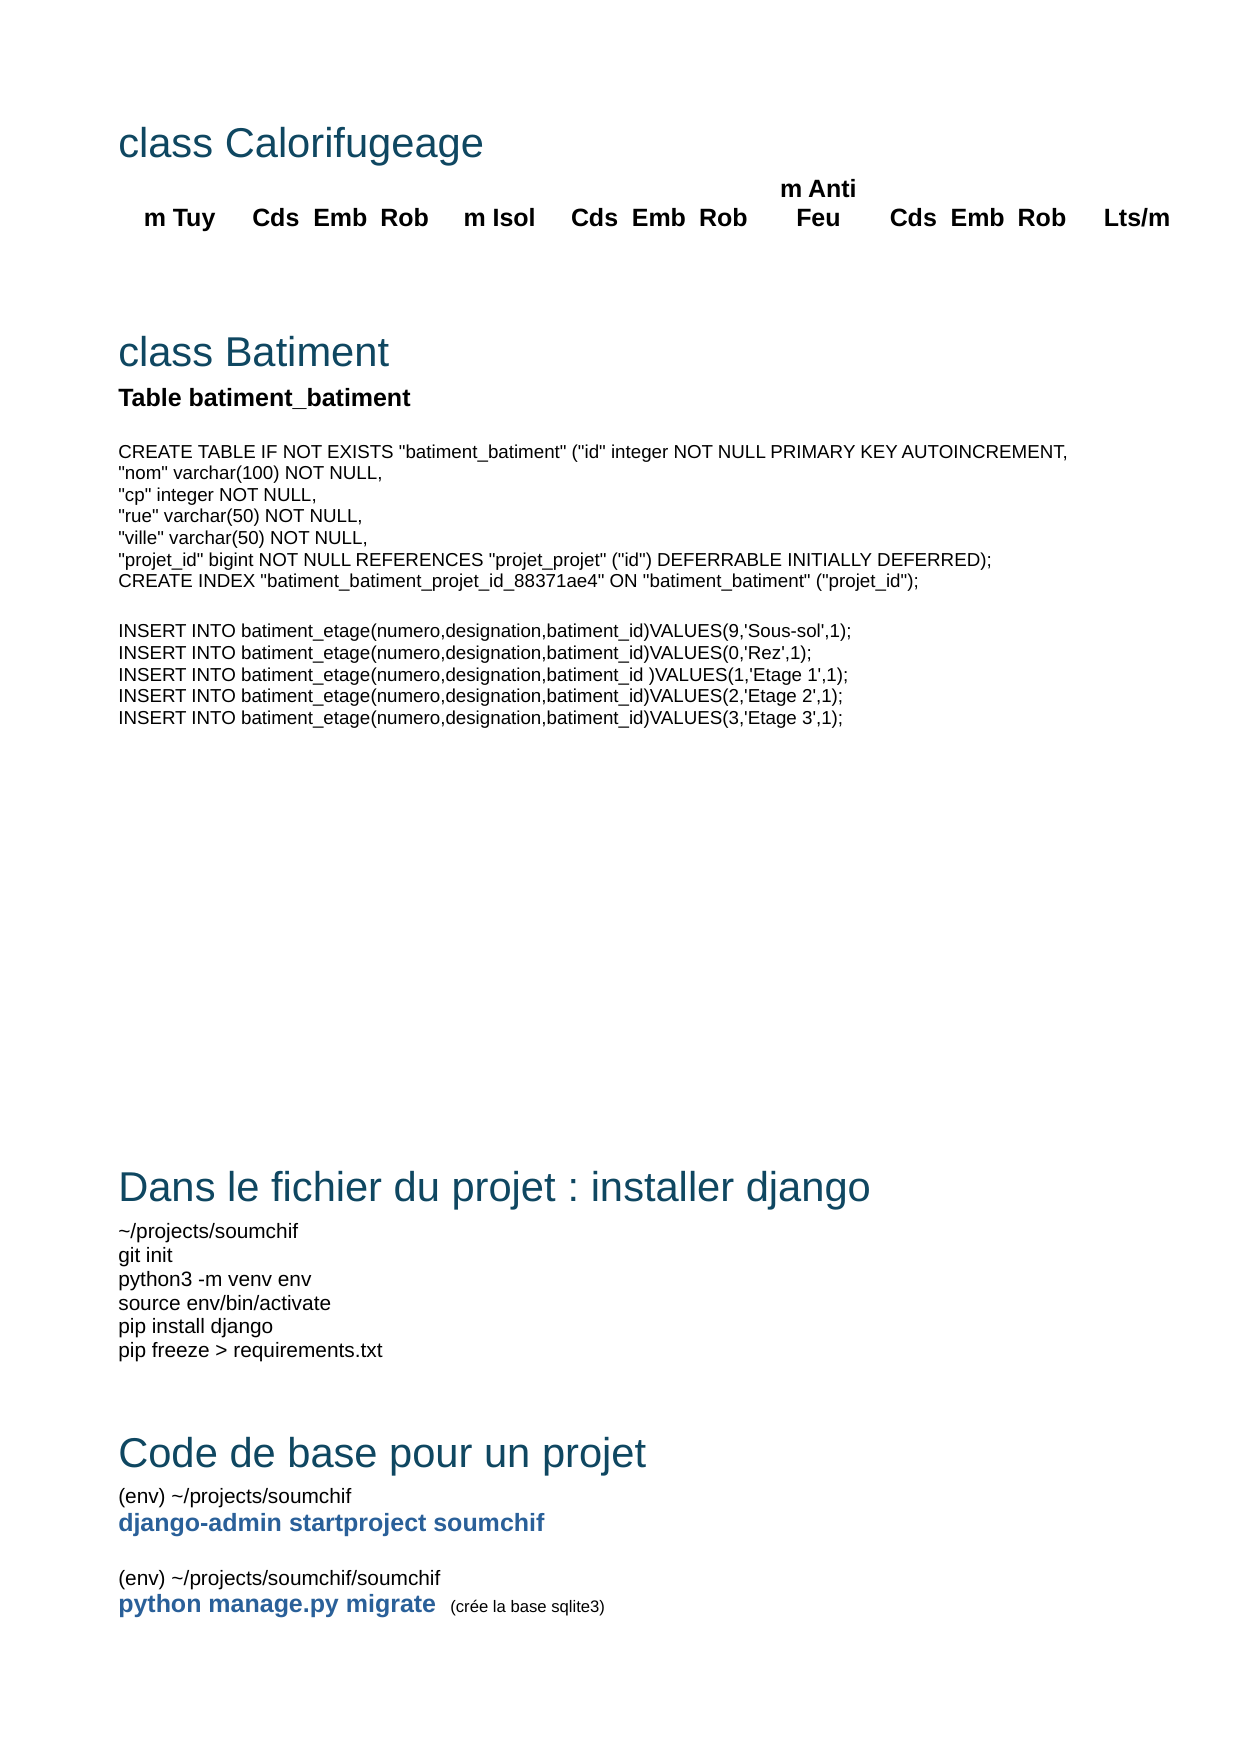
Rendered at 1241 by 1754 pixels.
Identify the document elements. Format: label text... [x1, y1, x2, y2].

table_header m Tuy [115, 174, 243, 232]
text python manage.py migrate (crée la base sqlite3) [118, 1589, 1122, 1618]
table_header Lts/m [1074, 174, 1199, 232]
text ~/projects/soumchif [118, 1218, 1122, 1242]
text CREATE TABLE IF NOT EXISTS "batiment_batiment" ("id" integer NOT NULL PRIMARY KEY AUTOINCREMENT, [118, 441, 1122, 462]
text INSERT INTO batiment_etage(numero,designation,batiment_id)VALUES(2,'Etage 2',1); [118, 685, 1122, 707]
text "projet_id" bigint NOT NULL REFERENCES "projet_projet" ("id") DEFERRABLE INITIALLY DEFERRED); [118, 548, 1122, 570]
text INSERT INTO batiment_etage(numero,designation,batiment_id)VALUES(3,'Etage 3',1); [118, 707, 1122, 728]
text "ville" varchar(50) NOT NULL, [118, 527, 1122, 548]
text source env/bin/activate [118, 1290, 1122, 1314]
table_header m Isol [437, 174, 562, 232]
text pip install django [118, 1314, 1122, 1338]
subtitle class Calorifugeage [118, 118, 1122, 166]
table_header Cds [244, 174, 308, 232]
text INSERT INTO batiment_etage(numero,designation,batiment_id )VALUES(1,'Etage 1',1); [118, 663, 1122, 685]
subtitle class Batiment [118, 327, 1122, 375]
subtitle Code de base pour un projet [118, 1428, 1122, 1476]
table_header lts [1200, 174, 1240, 232]
table_header Rob [691, 174, 755, 232]
table_header Rob [372, 174, 437, 232]
text pip freeze > requirements.txt [118, 1338, 1122, 1362]
text CREATE INDEX "batiment_batiment_projet_id_88371ae4" ON "batiment_batiment" ("projet_id"); [118, 570, 1122, 592]
text python3 -m venv env [118, 1266, 1122, 1290]
table_header Emb [627, 174, 691, 232]
table_header Emb [945, 174, 1009, 232]
text django-admin startproject soumchif [118, 1508, 1122, 1537]
text (env) ~/projects/soumchif [118, 1484, 1122, 1508]
table_header m Anti Feu [755, 174, 881, 232]
text INSERT INTO batiment_etage(numero,designation,batiment_id)VALUES(0,'Rez',1); [118, 642, 1122, 663]
text git init [118, 1242, 1122, 1266]
text "nom" varchar(100) NOT NULL, [118, 462, 1122, 484]
text "rue" varchar(50) NOT NULL, [118, 505, 1122, 527]
table_header Rob [1010, 174, 1074, 232]
table_header Cds [881, 174, 945, 232]
text "cp" integer NOT NULL, [118, 484, 1122, 505]
text (env) ~/projects/soumchif/soumchif [118, 1565, 1122, 1589]
table_header Emb [308, 174, 372, 232]
text INSERT INTO batiment_etage(numero,designation,batiment_id)VALUES(9,'Sous-sol',1); [118, 620, 1122, 642]
subtitle Dans le fichier du projet : installer django [118, 1162, 1122, 1210]
table_header Cds [562, 174, 627, 232]
text Table batiment_batiment [118, 383, 1122, 412]
